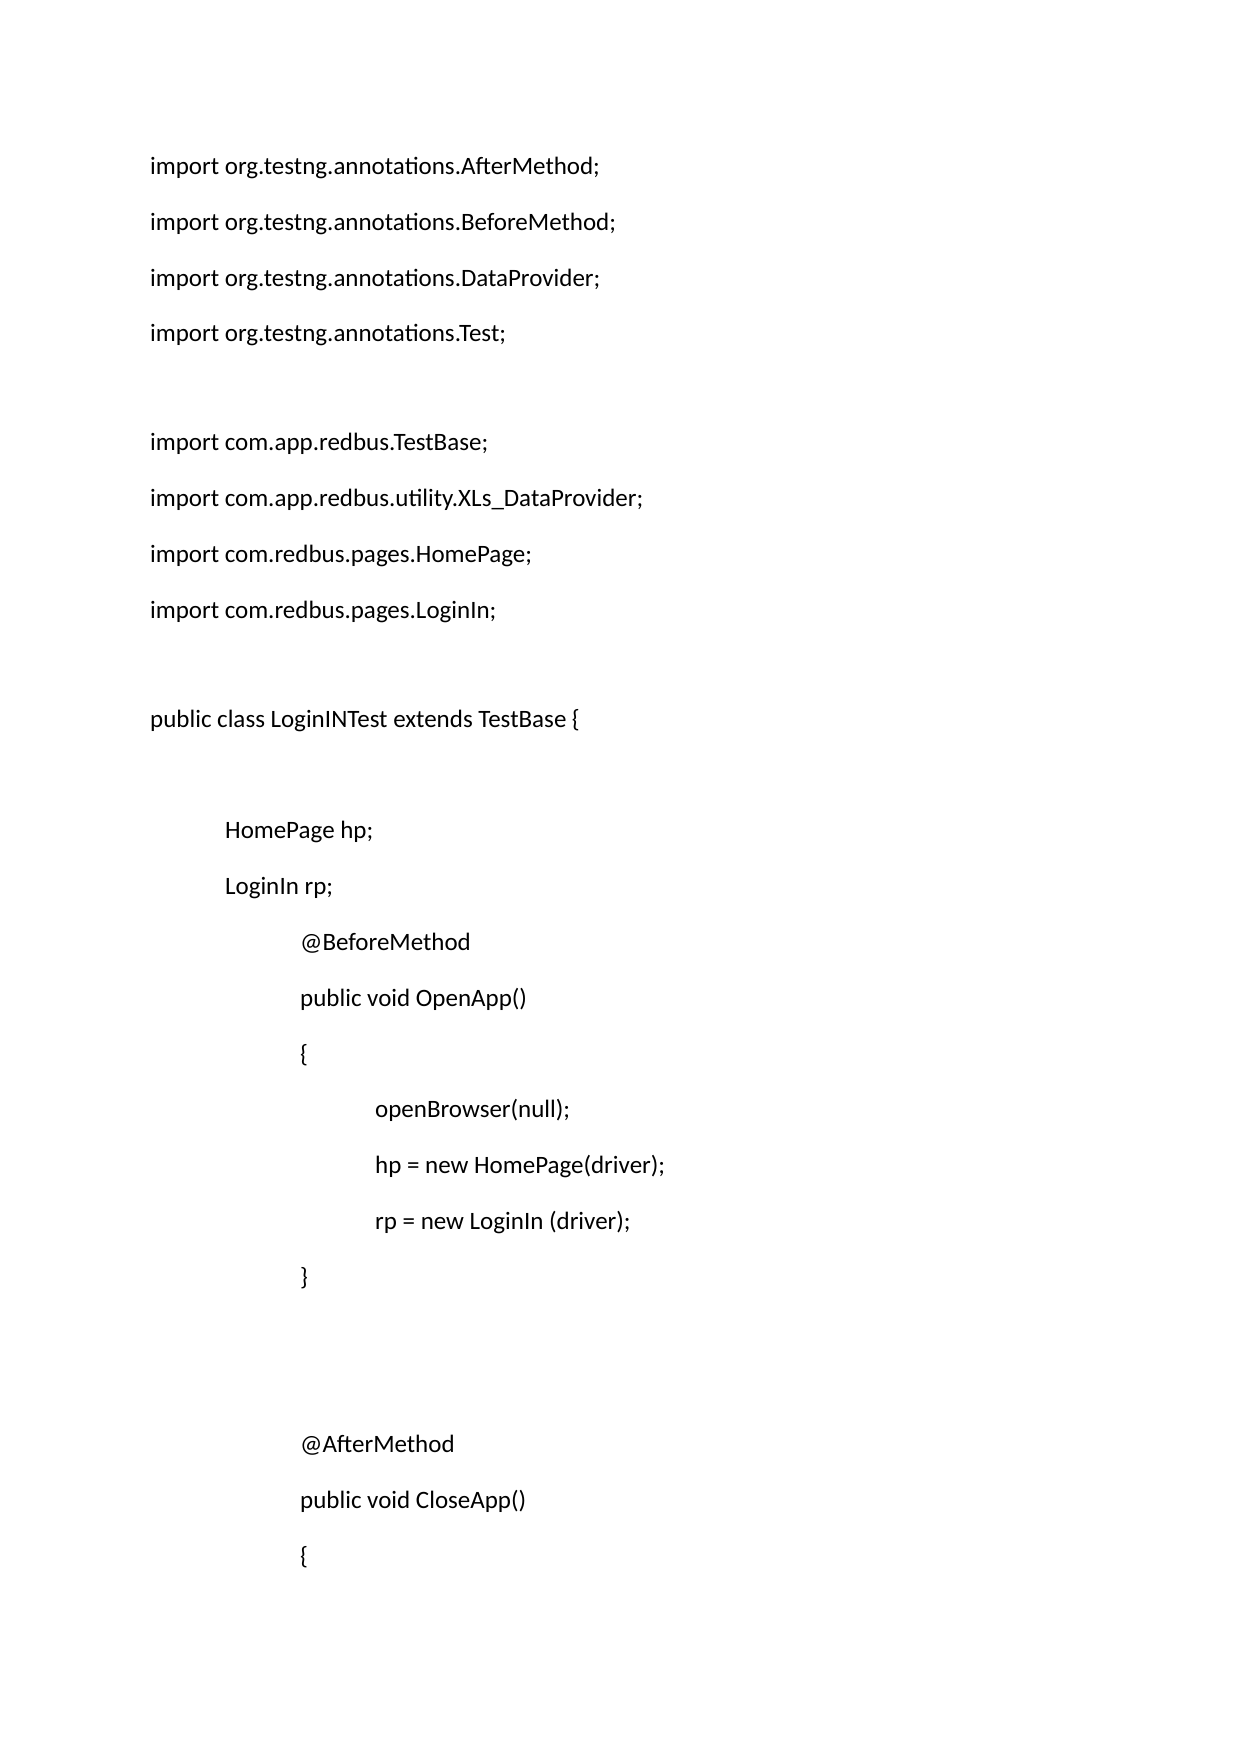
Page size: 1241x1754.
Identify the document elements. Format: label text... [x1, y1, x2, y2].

text rp = new LoginIn (driver); [150, 1205, 1090, 1236]
text public void CloseApp() [150, 1484, 1090, 1515]
text } [150, 1261, 1090, 1292]
text import org.testng.annotations.DataProvider; [150, 262, 1090, 292]
text @BeforeMethod [150, 926, 1090, 957]
text hp = new HomePage(driver); [150, 1149, 1090, 1180]
text import org.testng.annotations.Test; [150, 317, 1090, 348]
text LoginIn rp; [150, 870, 1090, 901]
text import com.redbus.pages.LoginIn; [150, 594, 1090, 624]
text import com.app.redbus.TestBase; [150, 426, 1090, 457]
text import com.app.redbus.utility.XLs_DataProvider; [150, 482, 1090, 513]
text @AfterMethod [150, 1428, 1090, 1459]
text public class LoginINTest extends TestBase { [150, 703, 1090, 733]
text import com.redbus.pages.HomePage; [150, 538, 1090, 568]
text { [150, 1540, 1090, 1571]
text public void OpenApp() [150, 982, 1090, 1012]
text HomePage hp; [150, 814, 1090, 845]
text openBrowser(null); [150, 1093, 1090, 1124]
text import org.testng.annotations.BeforeMethod; [150, 206, 1090, 236]
text import org.testng.annotations.AfterMethod; [150, 150, 1090, 181]
text { [150, 1038, 1090, 1068]
